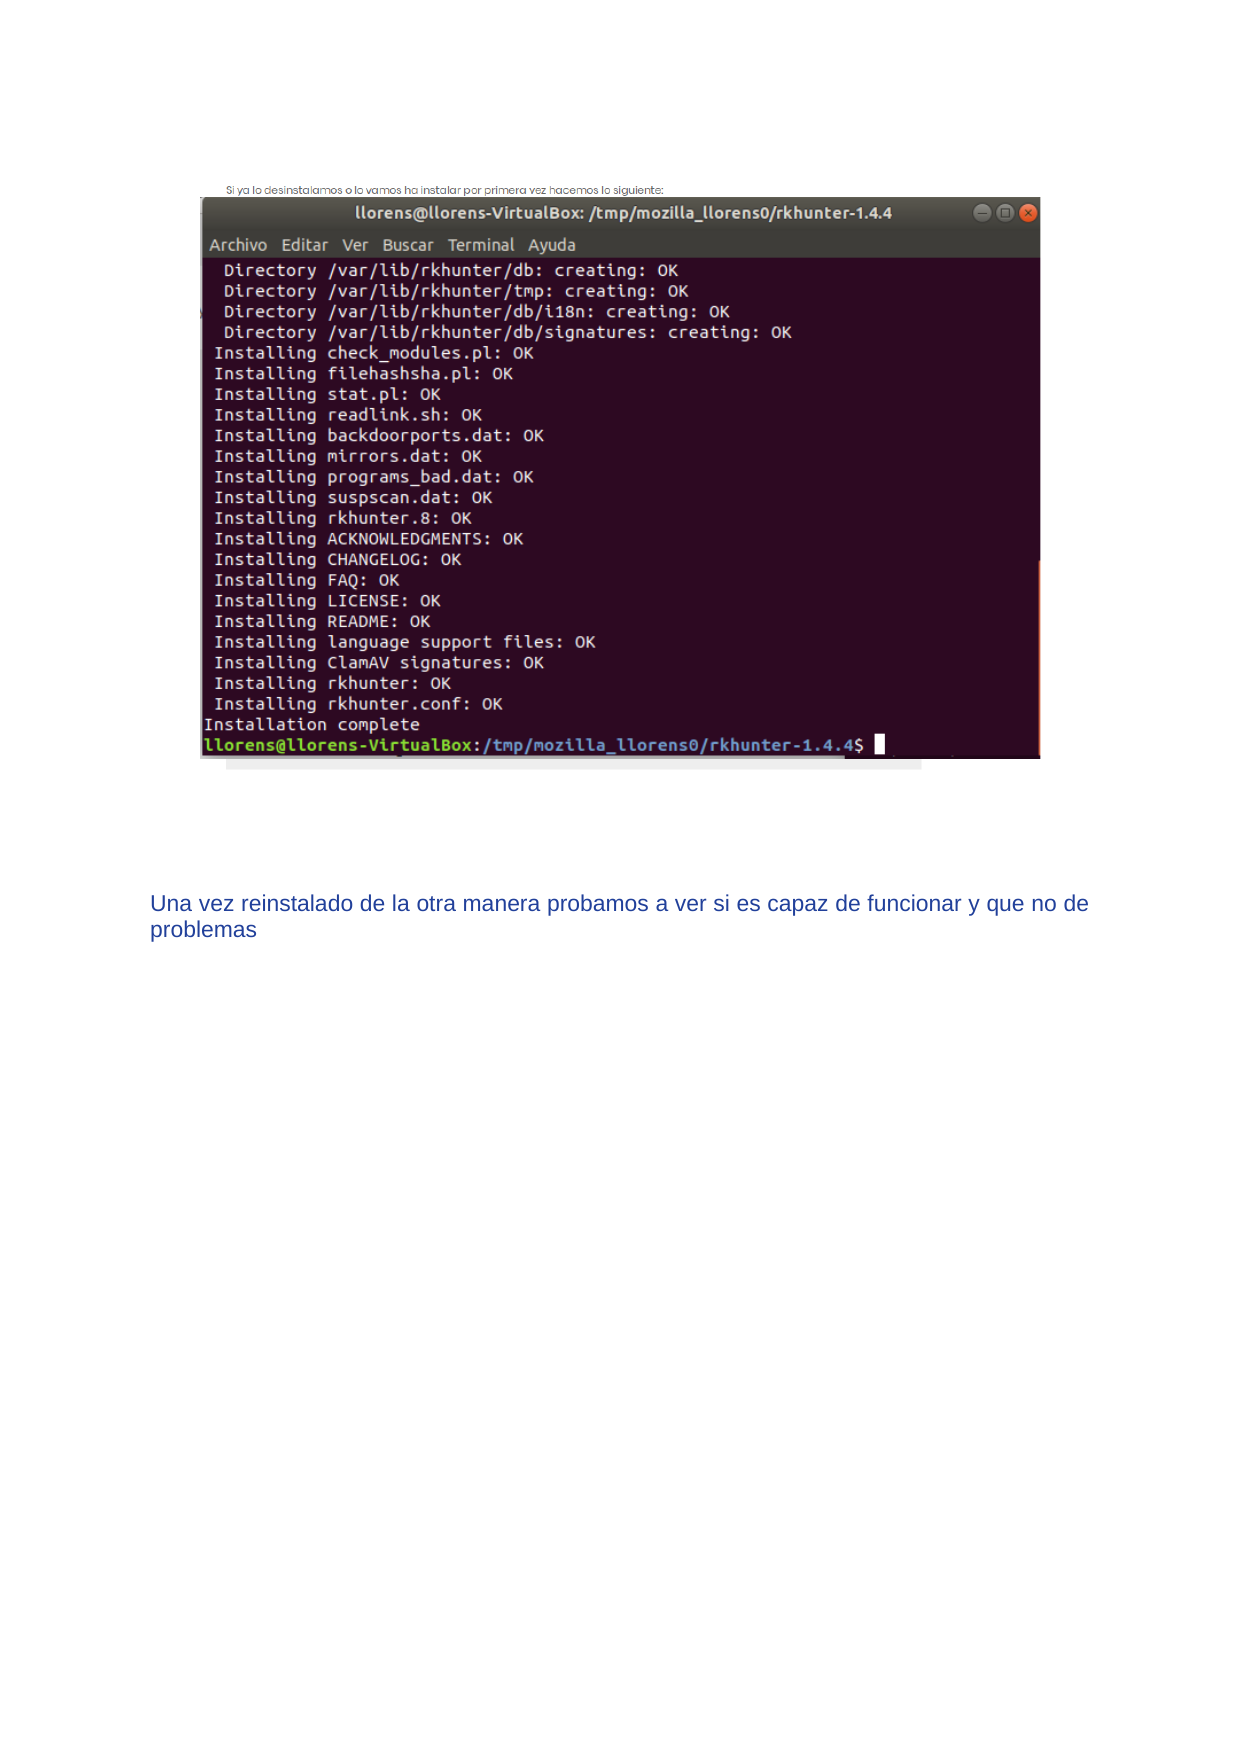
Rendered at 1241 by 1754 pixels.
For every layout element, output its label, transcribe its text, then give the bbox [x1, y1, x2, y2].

picture [200, 176, 1041, 797]
text Una vez reinstalado de la otra manera probamos a ver si es capaz de funcionar y que no de problemas [150, 890, 1090, 943]
